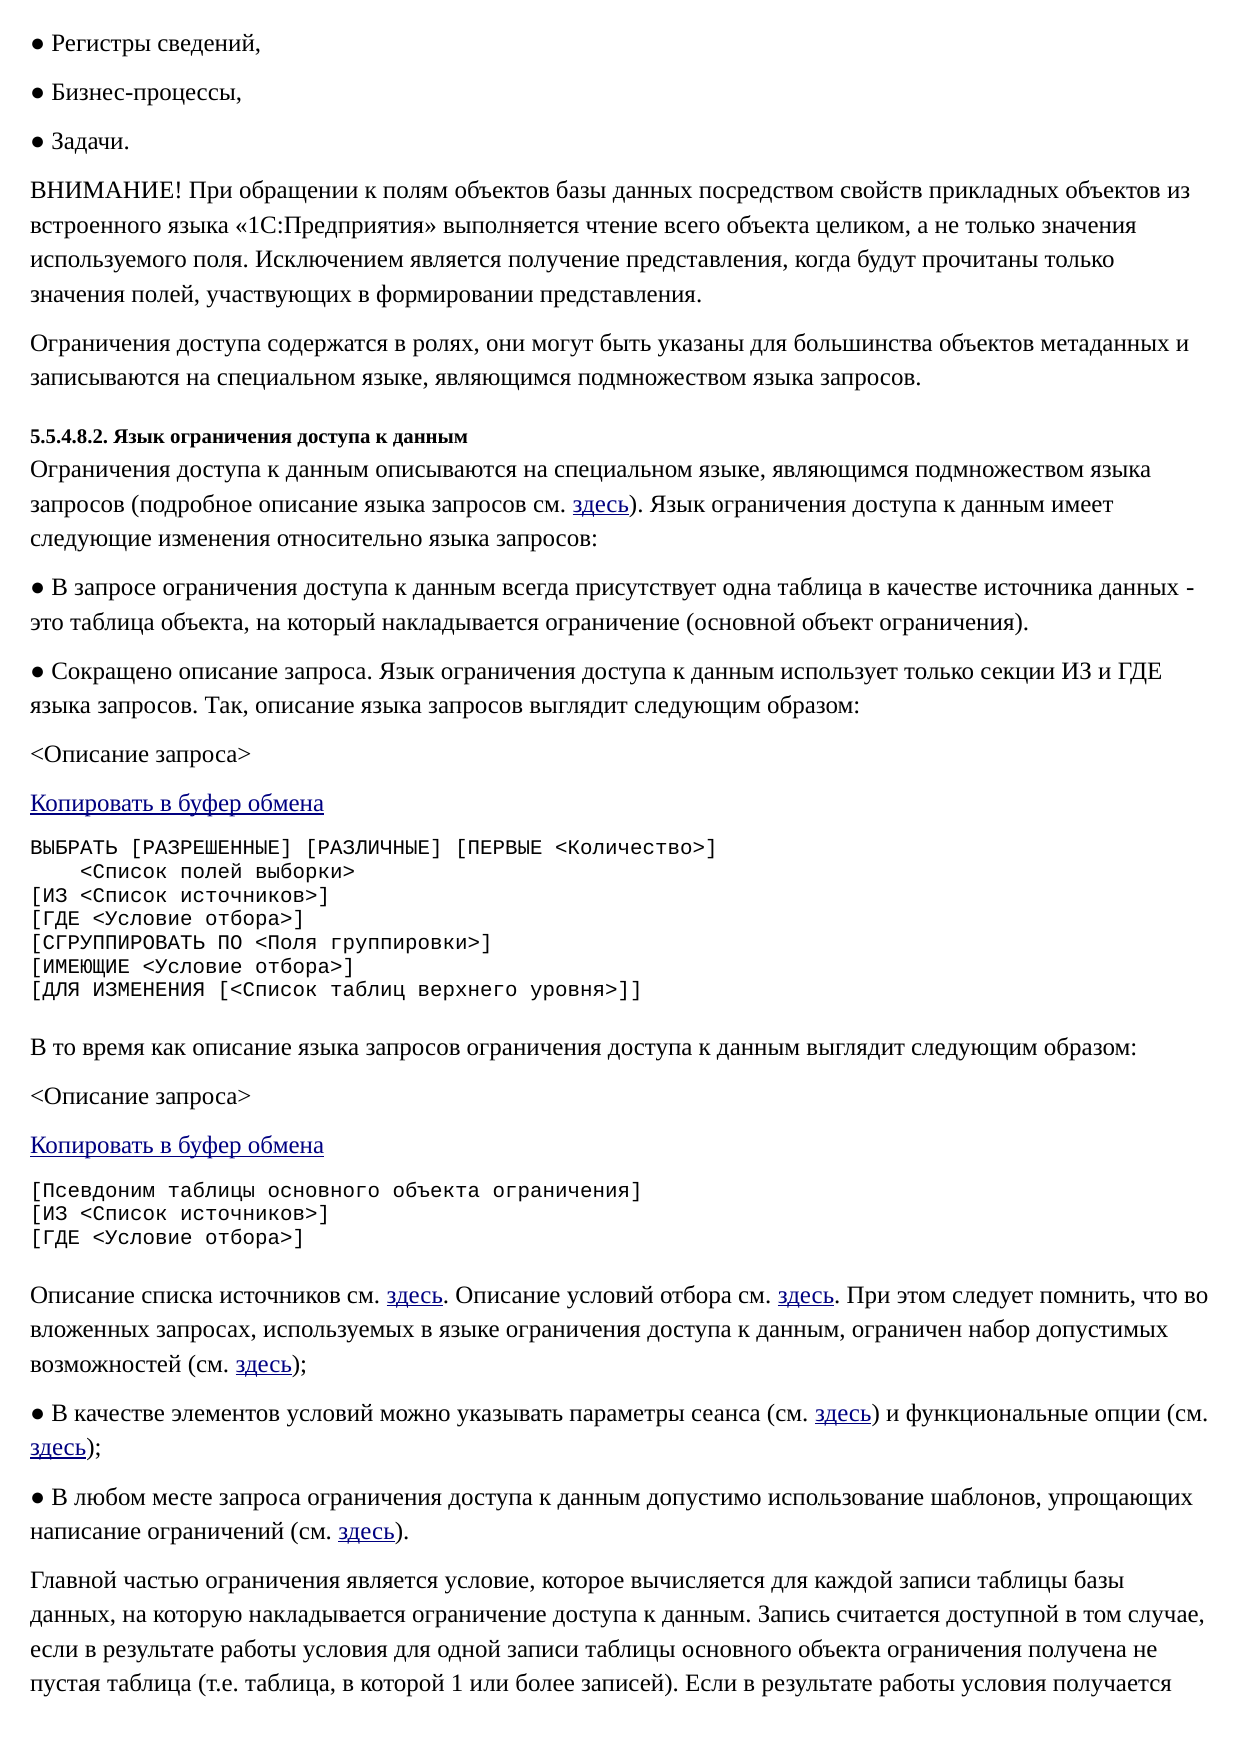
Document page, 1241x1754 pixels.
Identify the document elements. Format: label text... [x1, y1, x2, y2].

text <Список полей выборки> [30, 861, 1211, 885]
subtitle 5.5.4.8.2. Язык ограничения доступа к данным [30, 424, 1211, 448]
text ● В запросе ограничения доступа к данным всегда присутствует одна таблица в качестве источника данных ‑ это таблица объекта, на который накладывается ограничение (основной объект ограничения). [30, 572, 1211, 635]
text [ДЛЯ ИЗМЕНЕНИЯ [<Список таблиц верхнего уровня>]] [30, 979, 1211, 1003]
text [ИЗ <Список источников>] [30, 1203, 1211, 1227]
text ● Регистры сведений, [30, 28, 1211, 57]
text Ограничения доступа содержатся в ролях, они могут быть указаны для большинства объектов метаданных и записываются на специальном языке, являющимся подмножеством языка запросов. [30, 328, 1211, 391]
text Копировать в буфер обмена [30, 788, 1211, 817]
text Главной частью ограничения является условие, которое вычисляется для каждой записи таблицы базы данных, на которую накладывается ограничение доступа к данным. Запись считается доступной в том случае, если в результате работы условия для одной записи таблицы основного объекта ограничения получена не пустая таблица (т.е. таблица, в которой 1 или более записей). Если в результате работы условия получается [30, 1565, 1211, 1697]
text [Псевдоним таблицы основного объекта ограничения] [30, 1179, 1211, 1203]
text ● В качестве элементов условий можно указывать параметры сеанса (см. здесь) и функциональные опции (см. здесь); [30, 1398, 1211, 1461]
text <Описание запроса> [30, 1081, 1211, 1110]
text <Описание запроса> [30, 739, 1211, 768]
text [СГРУППИРОВАТЬ ПО <Поля группировки>] [30, 932, 1211, 956]
text Описание списка источников см. здесь. Описание условий отбора см. здесь. При этом следует помнить, что во вложенных запросах, используемых в языке ограничения доступа к данным, ограничен набор допустимых возможностей (см. здесь); [30, 1280, 1211, 1378]
text [ГДЕ <Условие отбора>] [30, 908, 1211, 932]
text ● Бизнес-процессы, [30, 77, 1211, 106]
text ● В любом месте запроса ограничения доступа к данным допустимо использование шаблонов, упрощающих написание ограничений (см. здесь). [30, 1482, 1211, 1545]
text [ГДЕ <Условие отбора>] [30, 1227, 1211, 1251]
text [ИЗ <Список источников>] [30, 885, 1211, 908]
text ВЫБРАТЬ [РАЗРЕШЕННЫЕ] [РАЗЛИЧНЫЕ] [ПЕРВЫЕ <Количество>] [30, 837, 1211, 861]
text Копировать в буфер обмена [30, 1131, 1211, 1159]
text Ограничения доступа к данным описываются на специальном языке, являющимся подмножеством языка запросов (подробное описание языка запросов см. здесь). Язык ограничения доступа к данным имеет следующие изменения относительно языка запросов: [30, 454, 1211, 552]
text ● Задачи. [30, 126, 1211, 155]
text [ИМЕЮЩИЕ <Условие отбора>] [30, 956, 1211, 979]
text ВНИМАНИЕ! При обращении к полям объектов базы данных посредством свойств прикладных объектов из встроенного языка «1С:Предприятия» выполняется чтение всего объекта целиком, а не только значения используемого поля. Исключением является получение представления, когда будут прочитаны только значения полей, участвующих в формировании представления. [30, 175, 1211, 307]
text ● Сокращено описание запроса. Язык ограничения доступа к данным использует только секции ИЗ и ГДЕ языка запросов. Так, описание языка запросов выглядит следующим образом: [30, 656, 1211, 719]
text В то время как описание языка запросов ограничения доступа к данным выглядит следующим образом: [30, 1032, 1211, 1061]
